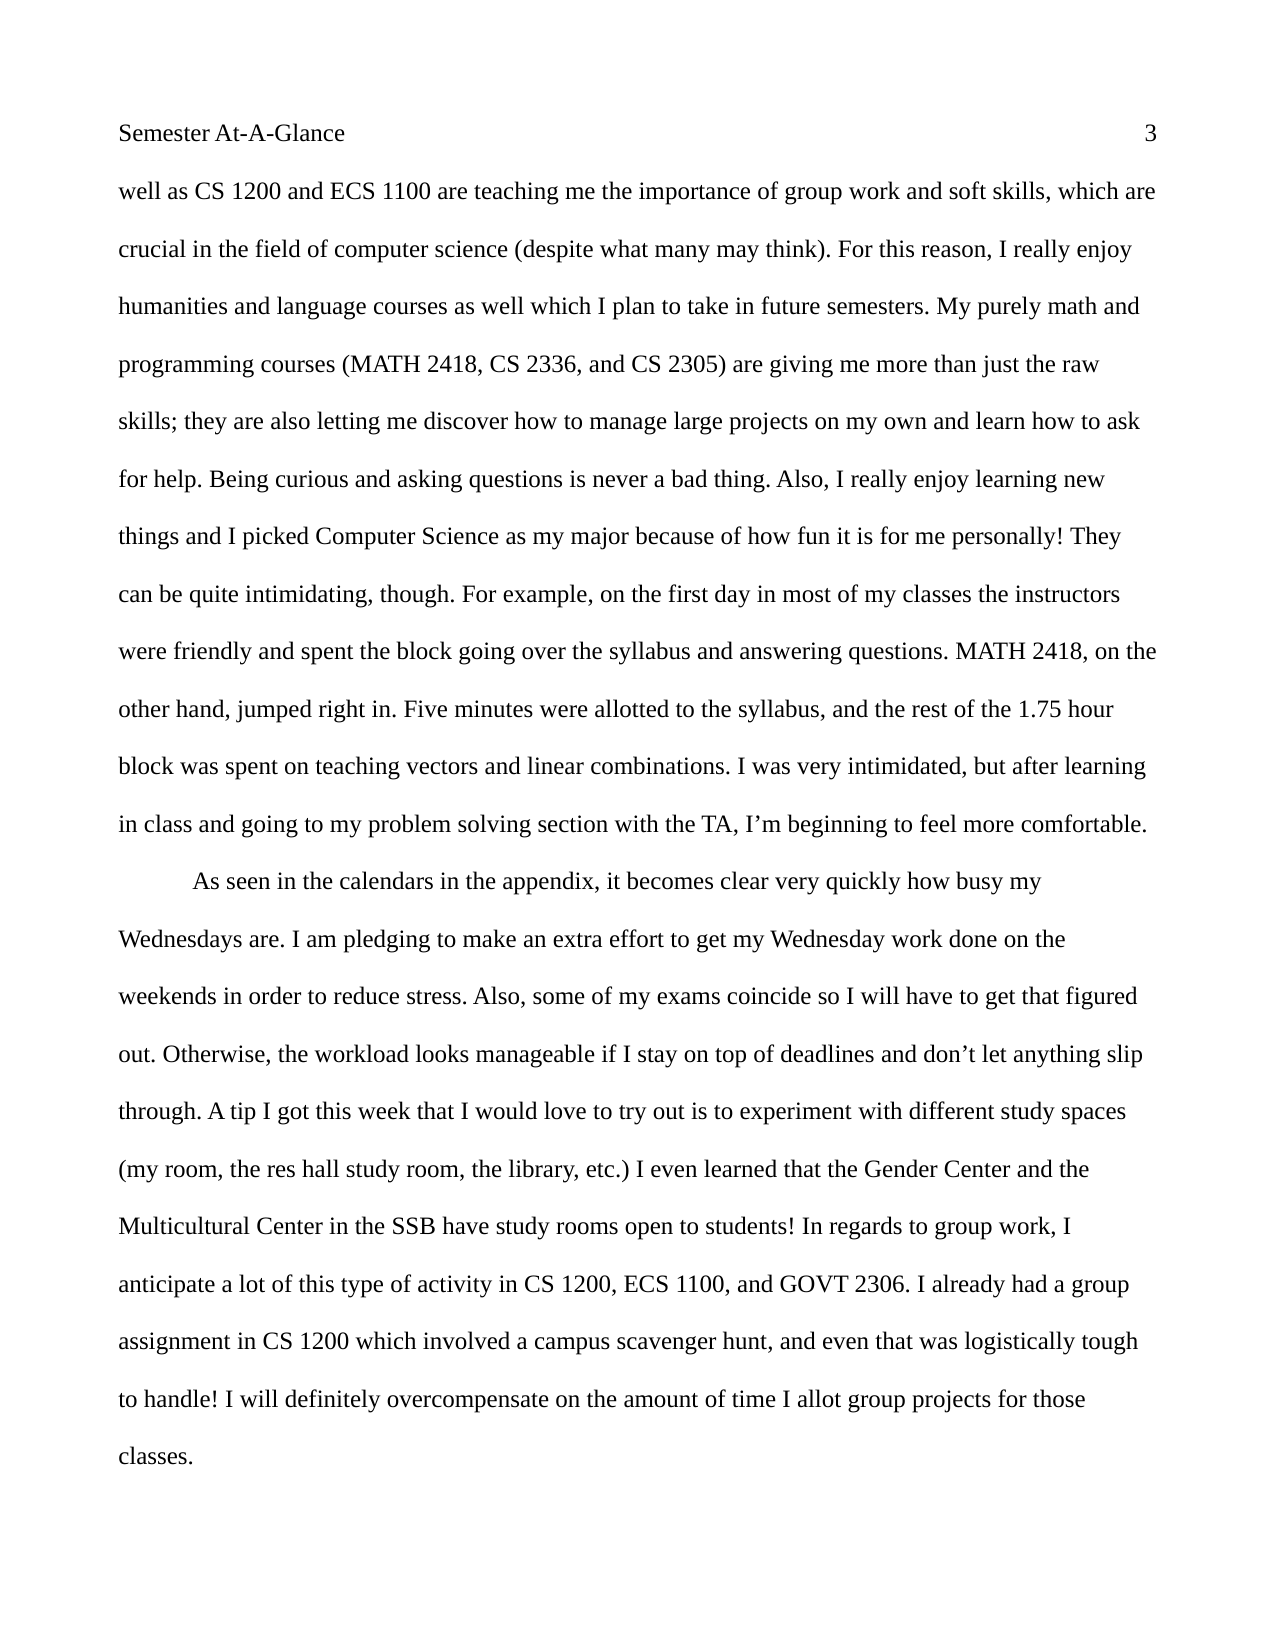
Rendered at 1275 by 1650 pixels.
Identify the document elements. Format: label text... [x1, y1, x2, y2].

text As seen in the calendars in the appendix, it becomes clear very quickly how busy my Wednesdays are. I am pledging to make an extra effort to get my Wednesday work done on the weekends in order to reduce stress. Also, some of my exams coincide so I will have to get that figured out. Otherwise, the workload looks manageable if I stay on top of deadlines and don’t let anything slip through. A tip I got this week that I would love to try out is to experiment with different study spaces (my room, the res hall study room, the library, etc.) I even learned that the Gender Center and the Multicultural Center in the SSB have study rooms open to students! In regards to group work, I anticipate a lot of this type of activity in CS 1200, ECS 1100, and GOVT 2306. I already had a group assignment in CS 1200 which involved a campus scavenger hunt, and even that was logistically tough to handle! I will definitely overcompensate on the amount of time I allot group projects for those classes. [118, 866, 1157, 1470]
text well as CS 1200 and ECS 1100 are teaching me the importance of group work and soft skills, which are crucial in the field of computer science (despite what many may think). For this reason, I really enjoy humanities and language courses as well which I plan to take in future semesters. My purely math and programming courses (MATH 2418, CS 2336, and CS 2305) are giving me more than just the raw skills; they are also letting me discover how to manage large projects on my own and learn how to ask for help. Being curious and asking questions is never a bad thing. Also, I really enjoy learning new things and I picked Computer Science as my major because of how fun it is for me personally! They can be quite intimidating, though. For example, on the first day in most of my classes the instructors were friendly and spent the block going over the syllabus and answering questions. MATH 2418, on the other hand, jumped right in. Five minutes were allotted to the syllabus, and the rest of the 1.75 hour block was spent on teaching vectors and linear combinations. I was very intimidated, but after learning in class and going to my problem solving section with the TA, I’m beginning to feel more comfortable. [118, 176, 1157, 838]
